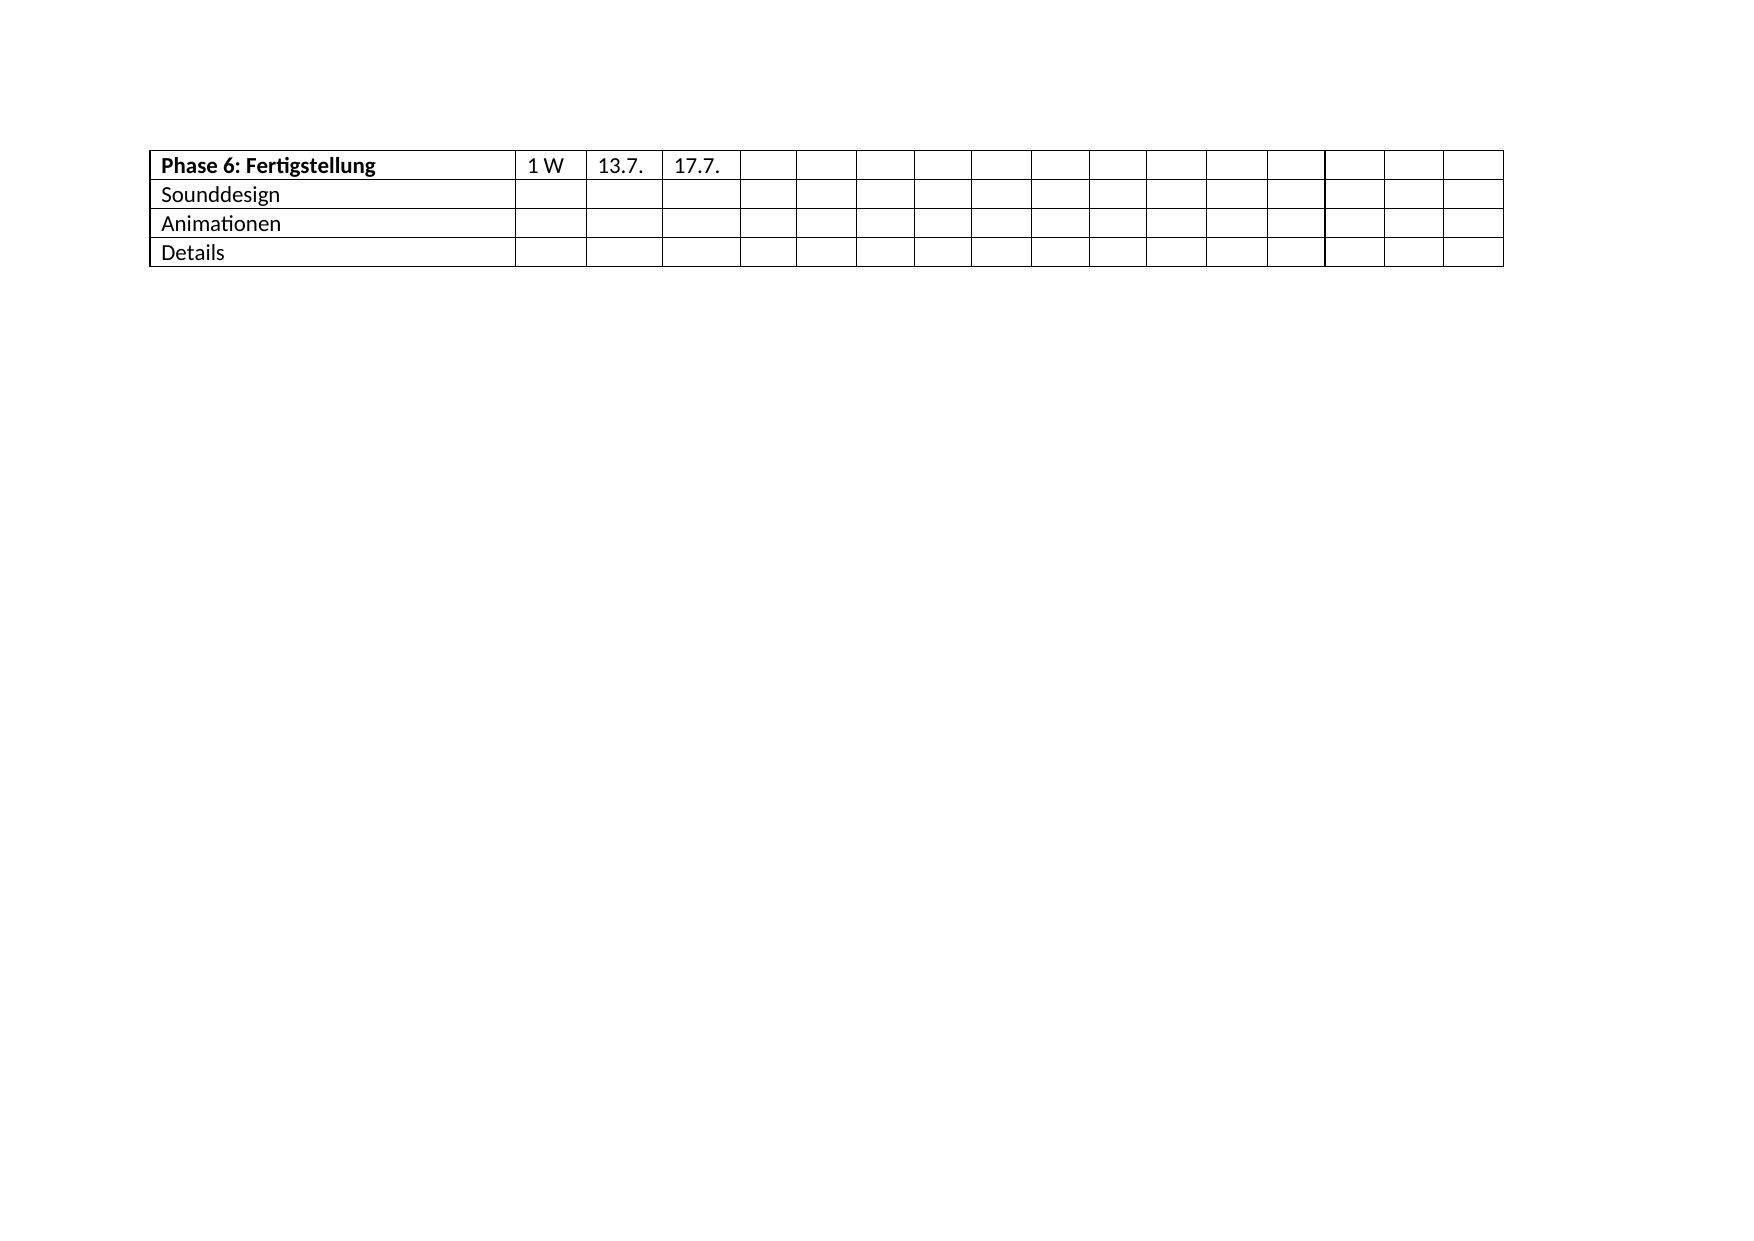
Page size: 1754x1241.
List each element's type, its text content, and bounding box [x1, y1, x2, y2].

table_cell [972, 180, 1031, 208]
table_cell [741, 180, 796, 208]
table_cell [797, 238, 856, 266]
table_cell [1147, 238, 1206, 266]
table_cell [857, 238, 914, 266]
table_cell [663, 209, 740, 237]
table_cell [915, 151, 971, 179]
table_cell [797, 180, 856, 208]
table_cell 13.7. [587, 151, 662, 179]
table_cell [1385, 180, 1443, 208]
table_cell [915, 209, 971, 237]
table_cell [1326, 180, 1384, 208]
table_cell [1147, 151, 1206, 179]
table_cell [857, 209, 914, 237]
table_cell Phase 6: Fertigstellung [151, 151, 515, 179]
table_cell [1207, 151, 1267, 179]
table_cell [1385, 209, 1443, 237]
table_cell Details [151, 238, 515, 266]
table_cell [1090, 209, 1146, 237]
table_cell [1032, 209, 1089, 237]
table_cell [1385, 238, 1443, 266]
table_cell Animationen [151, 209, 515, 237]
table_cell [1090, 151, 1146, 179]
table_cell [1032, 238, 1089, 266]
table_cell [1444, 151, 1503, 179]
table_cell [915, 180, 971, 208]
table_cell [972, 151, 1031, 179]
table_cell [1090, 180, 1146, 208]
table_cell [797, 151, 856, 179]
table_cell [1326, 209, 1384, 237]
table_cell [516, 238, 586, 266]
table_cell [516, 209, 586, 237]
table_cell [972, 209, 1031, 237]
table_cell [1207, 238, 1267, 266]
table_cell [1268, 238, 1324, 266]
table_cell [587, 209, 662, 237]
table_cell [587, 180, 662, 208]
table_cell [797, 209, 856, 237]
table_cell [741, 151, 796, 179]
table_cell Sounddesign [151, 180, 515, 208]
table_cell [1268, 151, 1324, 179]
table_cell [741, 238, 796, 266]
table_cell [1444, 238, 1503, 266]
table_cell [1147, 209, 1206, 237]
table_cell [516, 180, 586, 208]
table_cell 17.7. [663, 151, 740, 179]
table_cell [857, 151, 914, 179]
table_cell [1268, 180, 1324, 208]
table_cell [972, 238, 1031, 266]
table_cell [1326, 238, 1384, 266]
table_cell [1147, 180, 1206, 208]
table_cell [1385, 151, 1443, 179]
table_cell [1032, 151, 1089, 179]
table_cell [1444, 180, 1503, 208]
table_cell [1090, 238, 1146, 266]
table_cell 1 W [516, 151, 586, 179]
table_cell [857, 180, 914, 208]
table_cell [1326, 151, 1384, 179]
table_cell [663, 180, 740, 208]
table_cell [1207, 180, 1267, 208]
table_cell [1032, 180, 1089, 208]
table_cell [1444, 209, 1503, 237]
table_cell [663, 238, 740, 266]
table_cell [587, 238, 662, 266]
table_cell [1207, 209, 1267, 237]
table_cell [741, 209, 796, 237]
table_cell [1268, 209, 1324, 237]
table_cell [915, 238, 971, 266]
